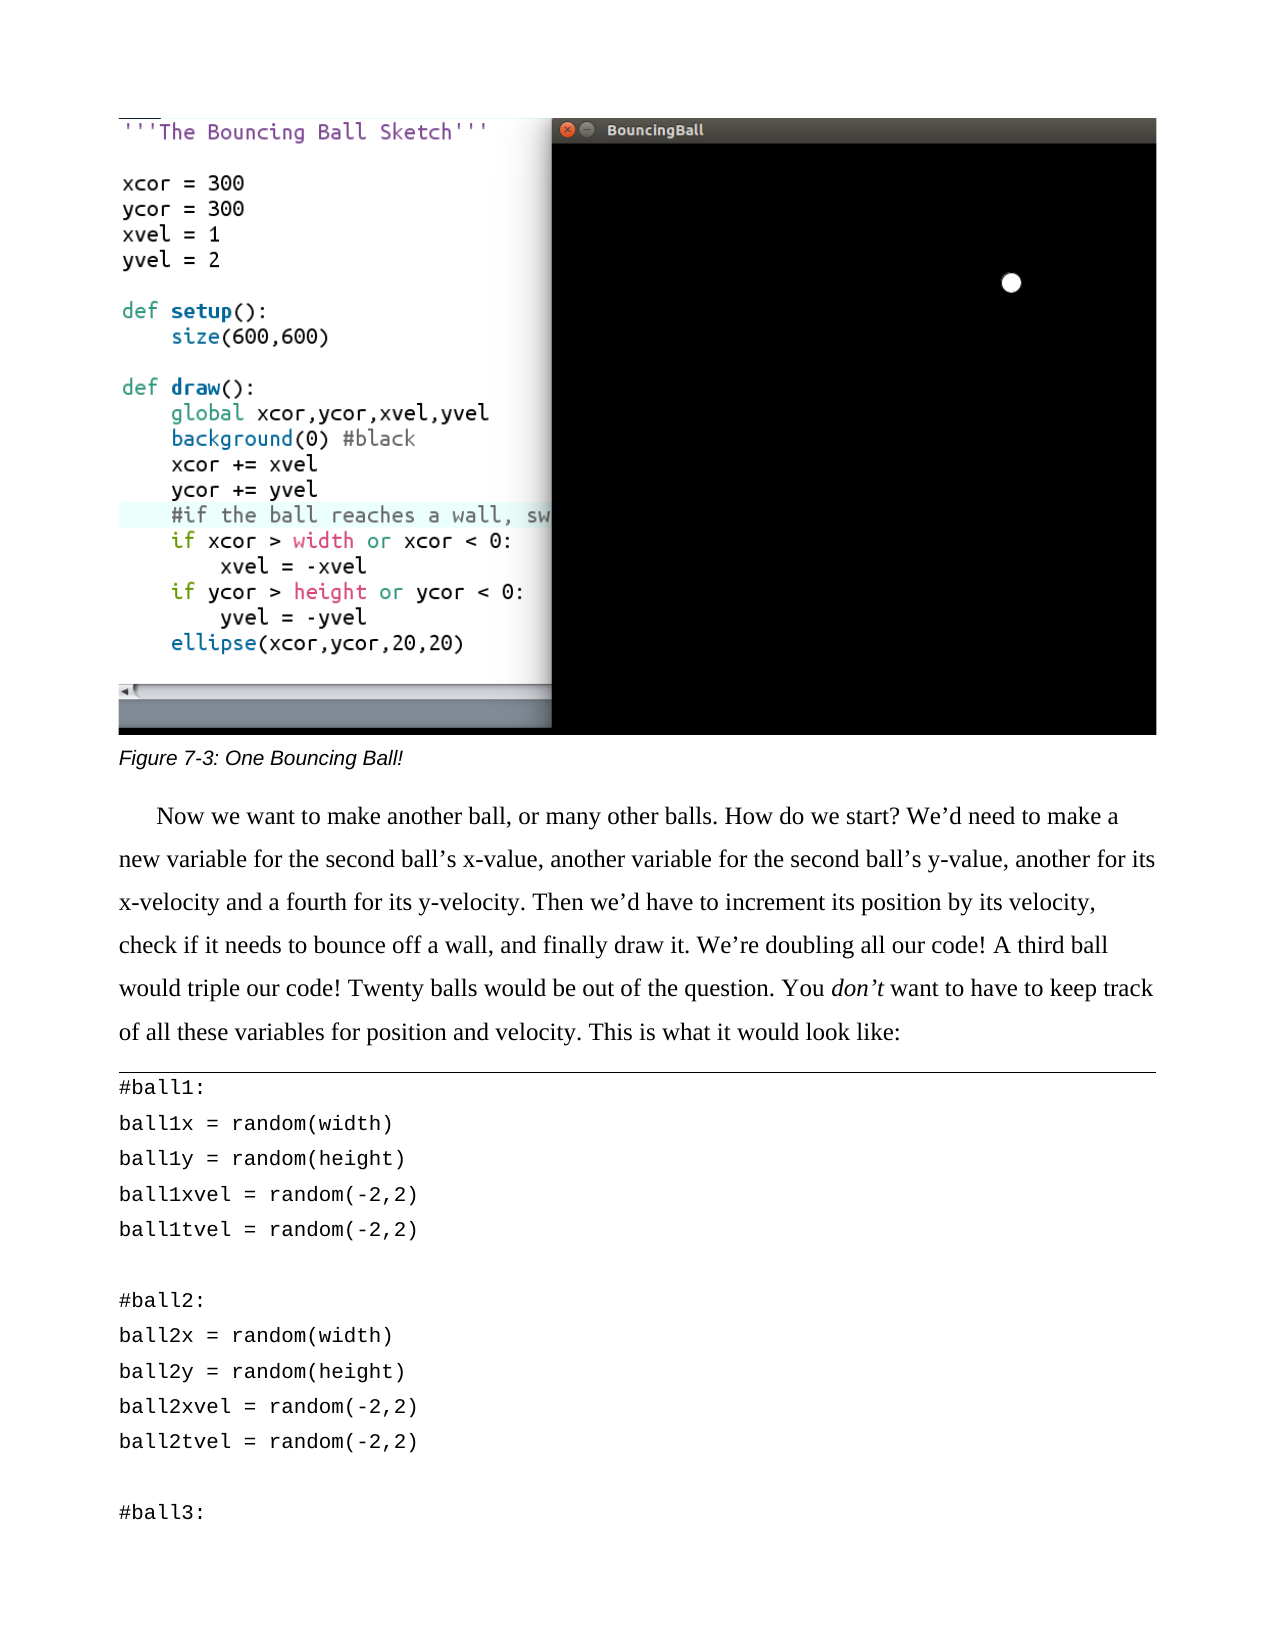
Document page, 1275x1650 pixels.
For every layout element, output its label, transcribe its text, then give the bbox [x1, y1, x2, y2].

text ball2y = random(height) [118, 1361, 1156, 1384]
text ball2tvel = random(-2,2) [118, 1432, 1156, 1455]
text ball1y = random(height) [118, 1148, 1156, 1172]
text #ball2: [118, 1290, 1156, 1313]
text ball2x = random(width) [118, 1325, 1156, 1349]
text #ball3: [118, 1502, 1156, 1526]
text Figure 7-3: One Bouncing Ball! [118, 735, 1156, 770]
text ball1xvel = random(-2,2) [118, 1184, 1156, 1207]
picture [118, 118, 1157, 735]
text Now we want to make another ball, or many other balls. How do we start? We’d need to make a new variable for the second ball’s x-value, another variable for the second ball’s y-value, another for its x-velocity and a fourth for its y-velocity. Then we’d have to increment its position by its velocity, check if it needs to bounce off a wall, and finally draw it. We’re doubling all our code! A third ball would triple our code! Twenty balls would be out of the question. You don’t want to have to keep track of all these variables for position and velocity. This is what it would look like: [118, 801, 1156, 1045]
text ball1x = random(width) [118, 1113, 1156, 1136]
text ball2xvel = random(-2,2) [118, 1396, 1156, 1420]
text ball1tvel = random(-2,2) [118, 1219, 1156, 1243]
text #ball1: [118, 1073, 1156, 1101]
